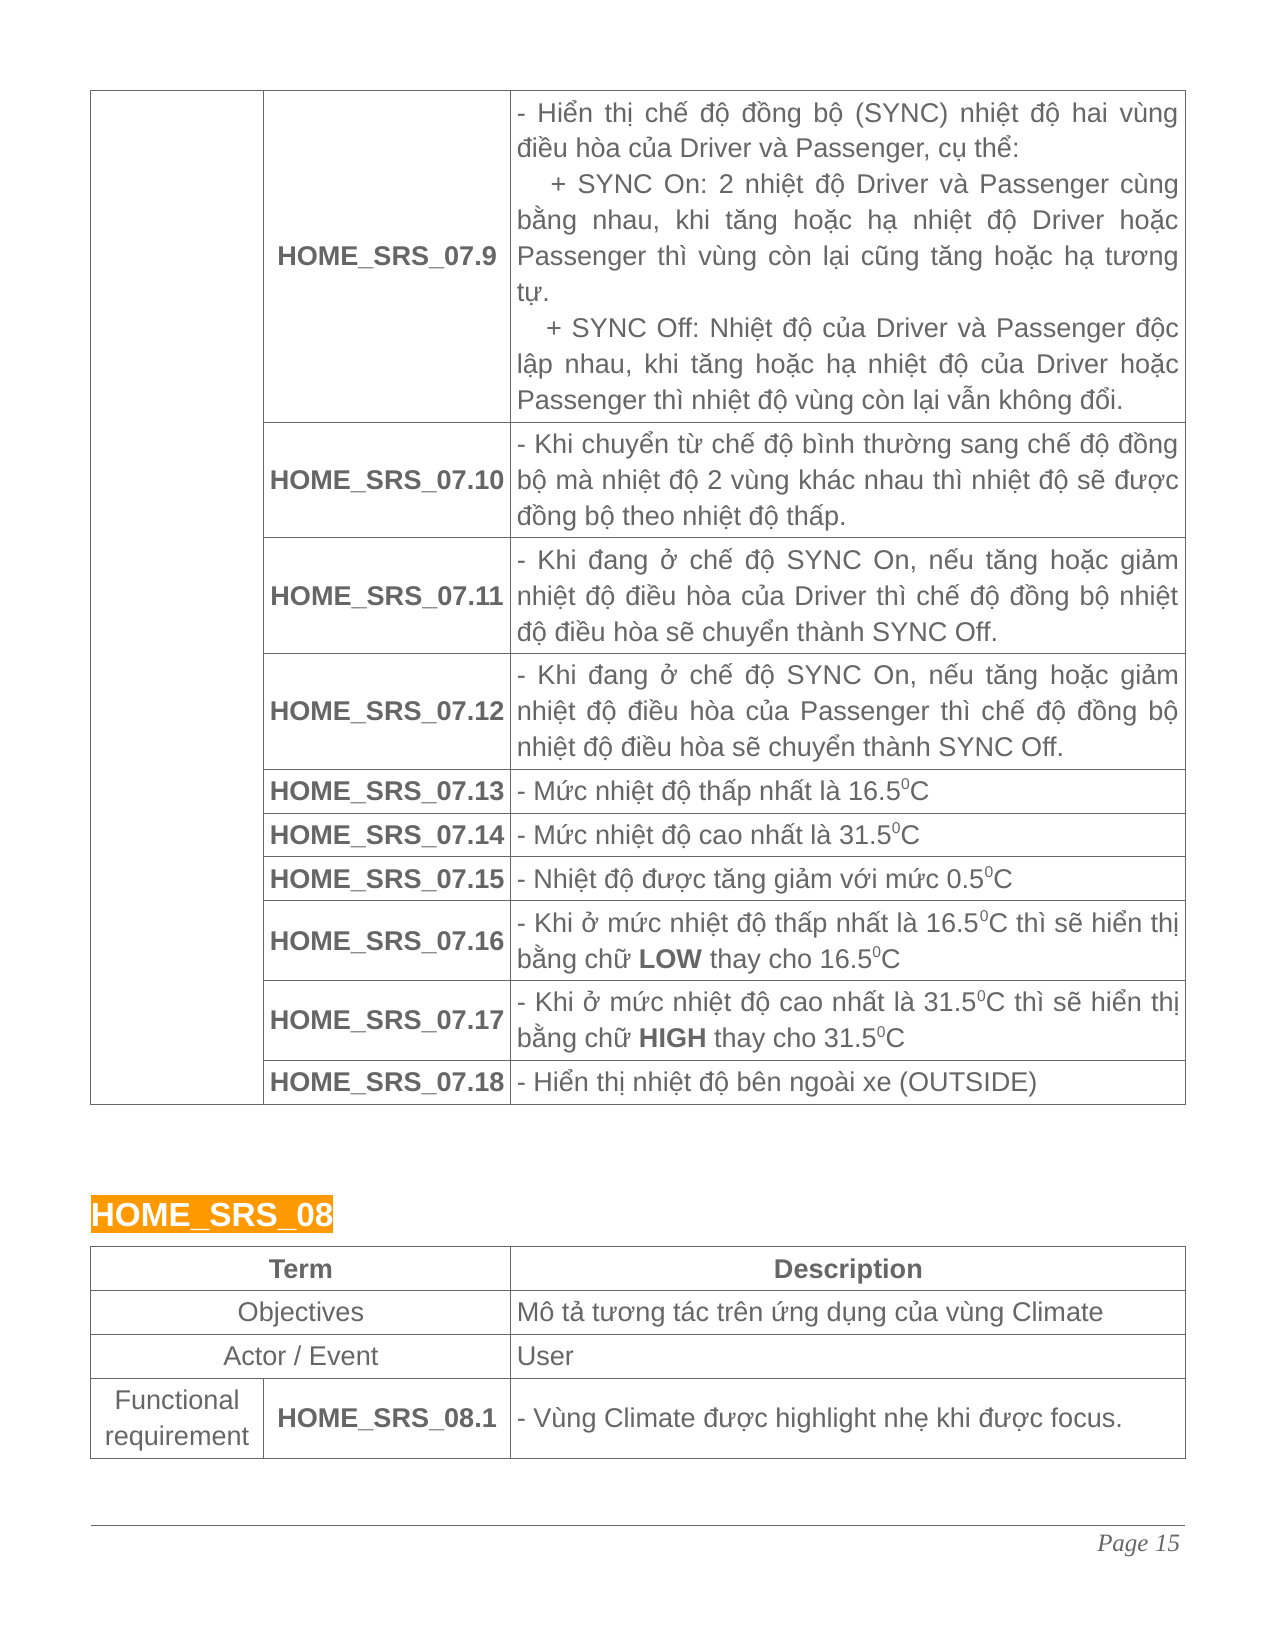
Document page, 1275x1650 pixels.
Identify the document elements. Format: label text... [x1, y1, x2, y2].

table_cell HOME_SRS_07.12 [264, 654, 510, 768]
table_cell HOME_SRS_07.10 [264, 423, 510, 537]
table_cell HOME_SRS_07.9 [264, 91, 510, 421]
table_cell - Khi chuyển từ chế độ bình thường sang chế độ đồng bộ mà nhiệt độ 2 vùng khác nhau thì nhiệt độ sẽ được đồng bộ theo nhiệt độ thấp. [511, 423, 1185, 537]
table_cell HOME_SRS_07.15 [264, 857, 510, 900]
table_cell HOME_SRS_08.1 [264, 1379, 510, 1457]
table_header Term [91, 1247, 510, 1290]
table_cell HOME_SRS_07.14 [264, 814, 510, 856]
table_cell - Nhiệt độ được tăng giảm với mức 0.50C [511, 857, 1185, 900]
table_header Description [511, 1247, 1185, 1290]
table_cell HOME_SRS_07.17 [264, 981, 510, 1060]
table_cell - Vùng Climate được highlight nhẹ khi được focus. [511, 1379, 1185, 1457]
table_cell - Khi đang ở chế độ SYNC On, nếu tăng hoặc giảm nhiệt độ điều hòa của Driver thì chế độ đồng bộ nhiệt độ điều hòa sẽ chuyển thành SYNC Off. [511, 538, 1185, 653]
table_cell - Mức nhiệt độ cao nhất là 31.50C [511, 814, 1185, 856]
table_cell User [511, 1335, 1185, 1378]
table_cell HOME_SRS_07.13 [264, 770, 510, 812]
table_cell - Khi ở mức nhiệt độ thấp nhất là 16.50C thì sẽ hiển thị bằng chữ LOW thay cho 16.50C [511, 901, 1185, 980]
table_cell HOME_SRS_07.11 [264, 538, 510, 653]
table_cell - Hiển thị nhiệt độ bên ngoài xe (OUTSIDE) [511, 1061, 1185, 1103]
subtitle HOME_SRS_08 [91, 1195, 1185, 1233]
table_cell Actor / Event [91, 1335, 510, 1378]
table_cell HOME_SRS_07.18 [264, 1061, 510, 1103]
table_cell Objectives [91, 1291, 510, 1334]
table_cell - Khi đang ở chế độ SYNC On, nếu tăng hoặc giảm nhiệt độ điều hòa của Passenger thì chế độ đồng bộ nhiệt độ điều hòa sẽ chuyển thành SYNC Off. [511, 654, 1185, 768]
table_cell Mô tả tương tác trên ứng dụng của vùng Climate [511, 1291, 1185, 1334]
table_cell Functional requirement [91, 1379, 263, 1457]
table_cell HOME_SRS_07.16 [264, 901, 510, 980]
table_cell [91, 91, 263, 1103]
table_cell - Mức nhiệt độ thấp nhất là 16.50C [511, 770, 1185, 812]
table_cell - Hiển thị chế độ đồng bộ (SYNC) nhiệt độ hai vùng điều hòa của Driver và Passenger, cụ thể: + SYNC On: 2 nhiệt độ Driver và Passenger cùng bằng nhau, khi tăng hoặc hạ nhiệt độ Driver hoặc Passenger thì vùng còn lại cũng tăng hoặc hạ tương tự. + SYNC Off: Nhiệt độ của Driver và Passenger độc lập nhau, khi tăng hoặc hạ nhiệt độ của Driver hoặc Passenger thì nhiệt độ vùng còn lại vẫn không đổi. [511, 91, 1185, 421]
table_cell - Khi ở mức nhiệt độ cao nhất là 31.50C thì sẽ hiển thị bằng chữ HIGH thay cho 31.50C [511, 981, 1185, 1060]
